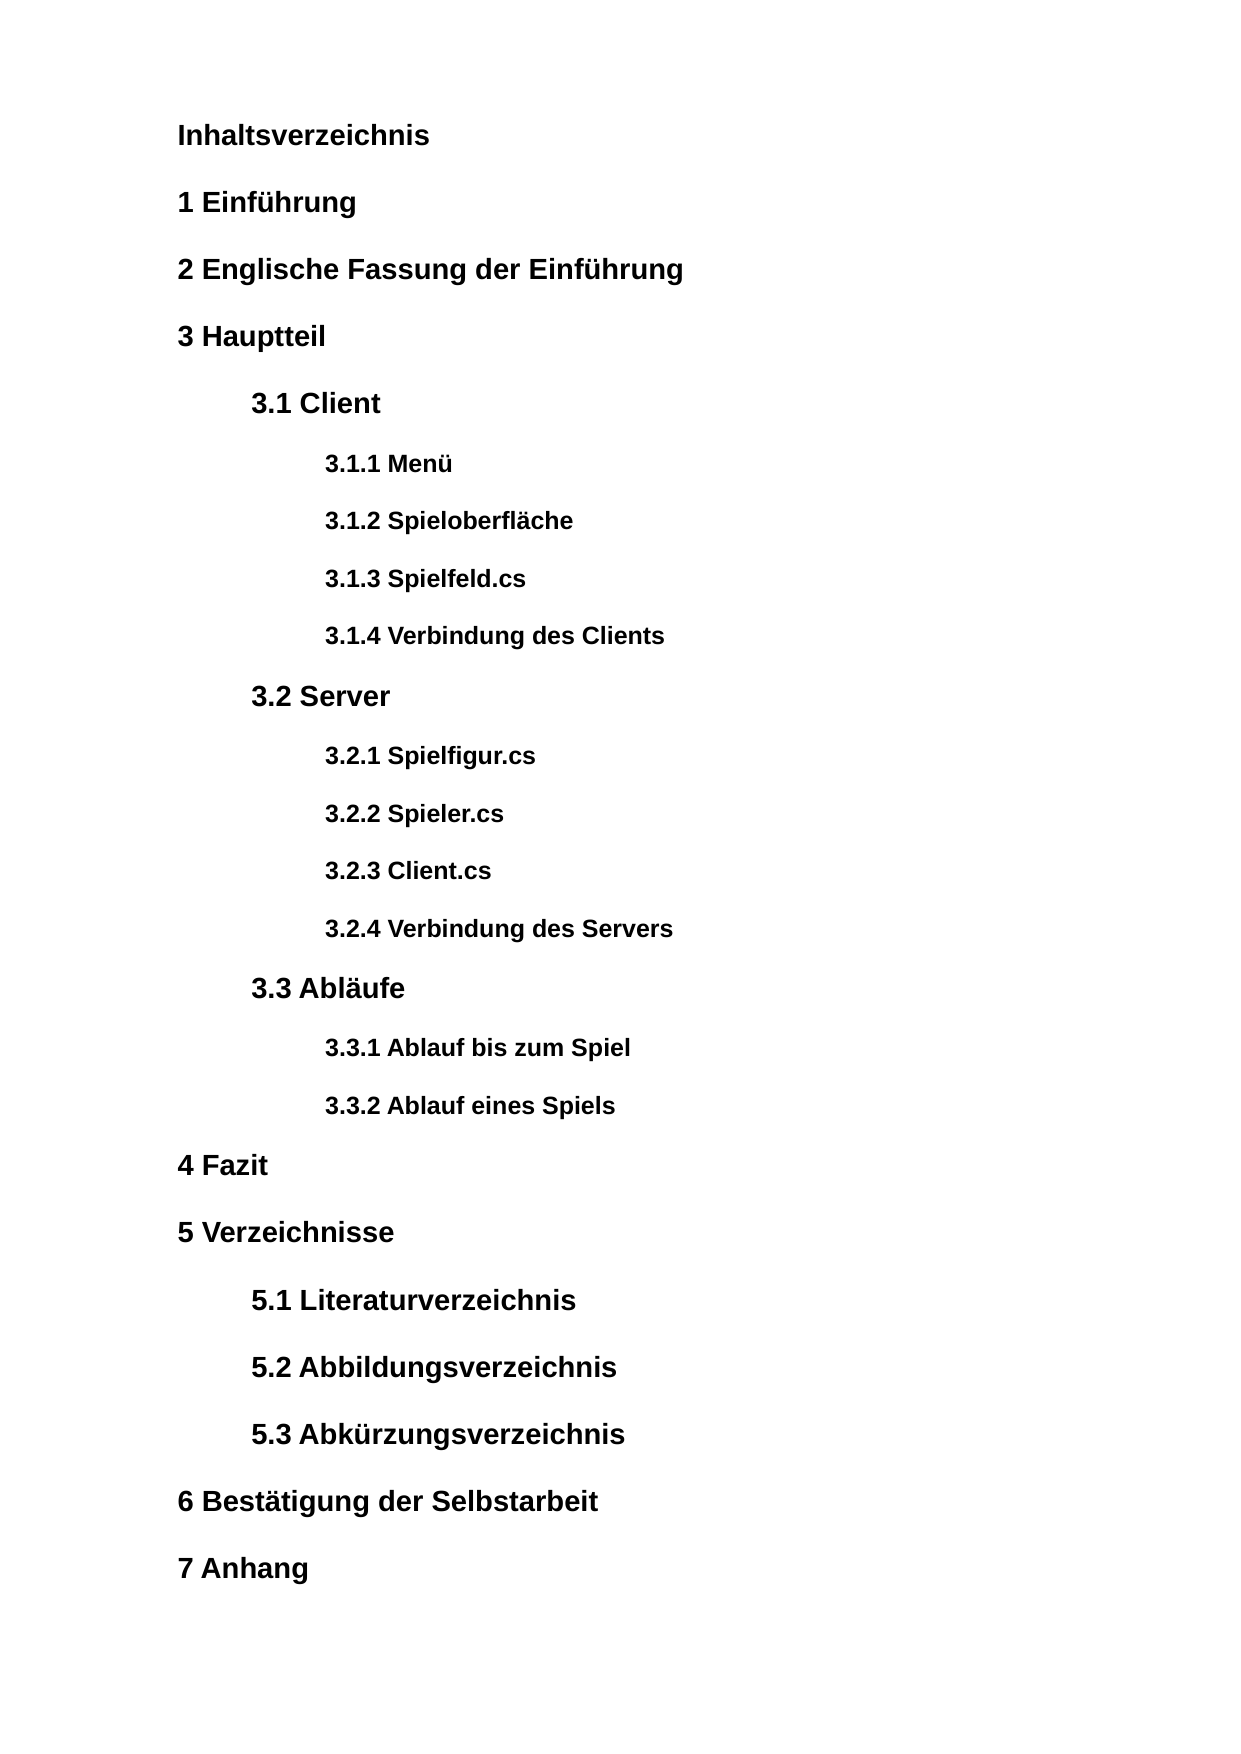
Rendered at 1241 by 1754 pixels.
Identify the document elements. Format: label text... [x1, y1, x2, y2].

text 5.1 Literaturverzeichnis [177, 1282, 1063, 1316]
text 3 Hauptteil [177, 319, 1063, 353]
text 1 Einführung [177, 185, 1063, 219]
text 7 Anhang [177, 1551, 1063, 1584]
text 3.2.3 Client.cs [177, 856, 1063, 885]
text 3.2.1 Spielfigur.cs [177, 741, 1063, 770]
text 3.2 Server [177, 679, 1063, 712]
text 3.3.2 Ablauf eines Spiels [177, 1091, 1063, 1119]
text Inhaltsverzeichnis [177, 118, 1063, 152]
text 3.2.4 Verbindung des Servers [177, 913, 1063, 942]
text 2 Englische Fassung der Einführung [177, 252, 1063, 286]
text 5.3 Abkürzungsverzeichnis [177, 1417, 1063, 1450]
text 5 Verzeichnisse [177, 1215, 1063, 1249]
text 3.3.1 Ablauf bis zum Spiel [177, 1033, 1063, 1062]
text 3.3 Abläufe [177, 971, 1063, 1004]
text 5.2 Abbildungsverzeichnis [177, 1349, 1063, 1383]
text 3.1.4 Verbindung des Clients [177, 621, 1063, 650]
text 6 Bestätigung der Selbstarbeit [177, 1484, 1063, 1517]
text 3.1.3 Spielfeld.cs [177, 564, 1063, 592]
text 3.2.2 Spieler.cs [177, 798, 1063, 827]
text 3.1.1 Menü [177, 449, 1063, 477]
text 3.1 Client [177, 386, 1063, 420]
text 3.1.2 Spieloberfläche [177, 506, 1063, 535]
text 4 Fazit [177, 1148, 1063, 1182]
